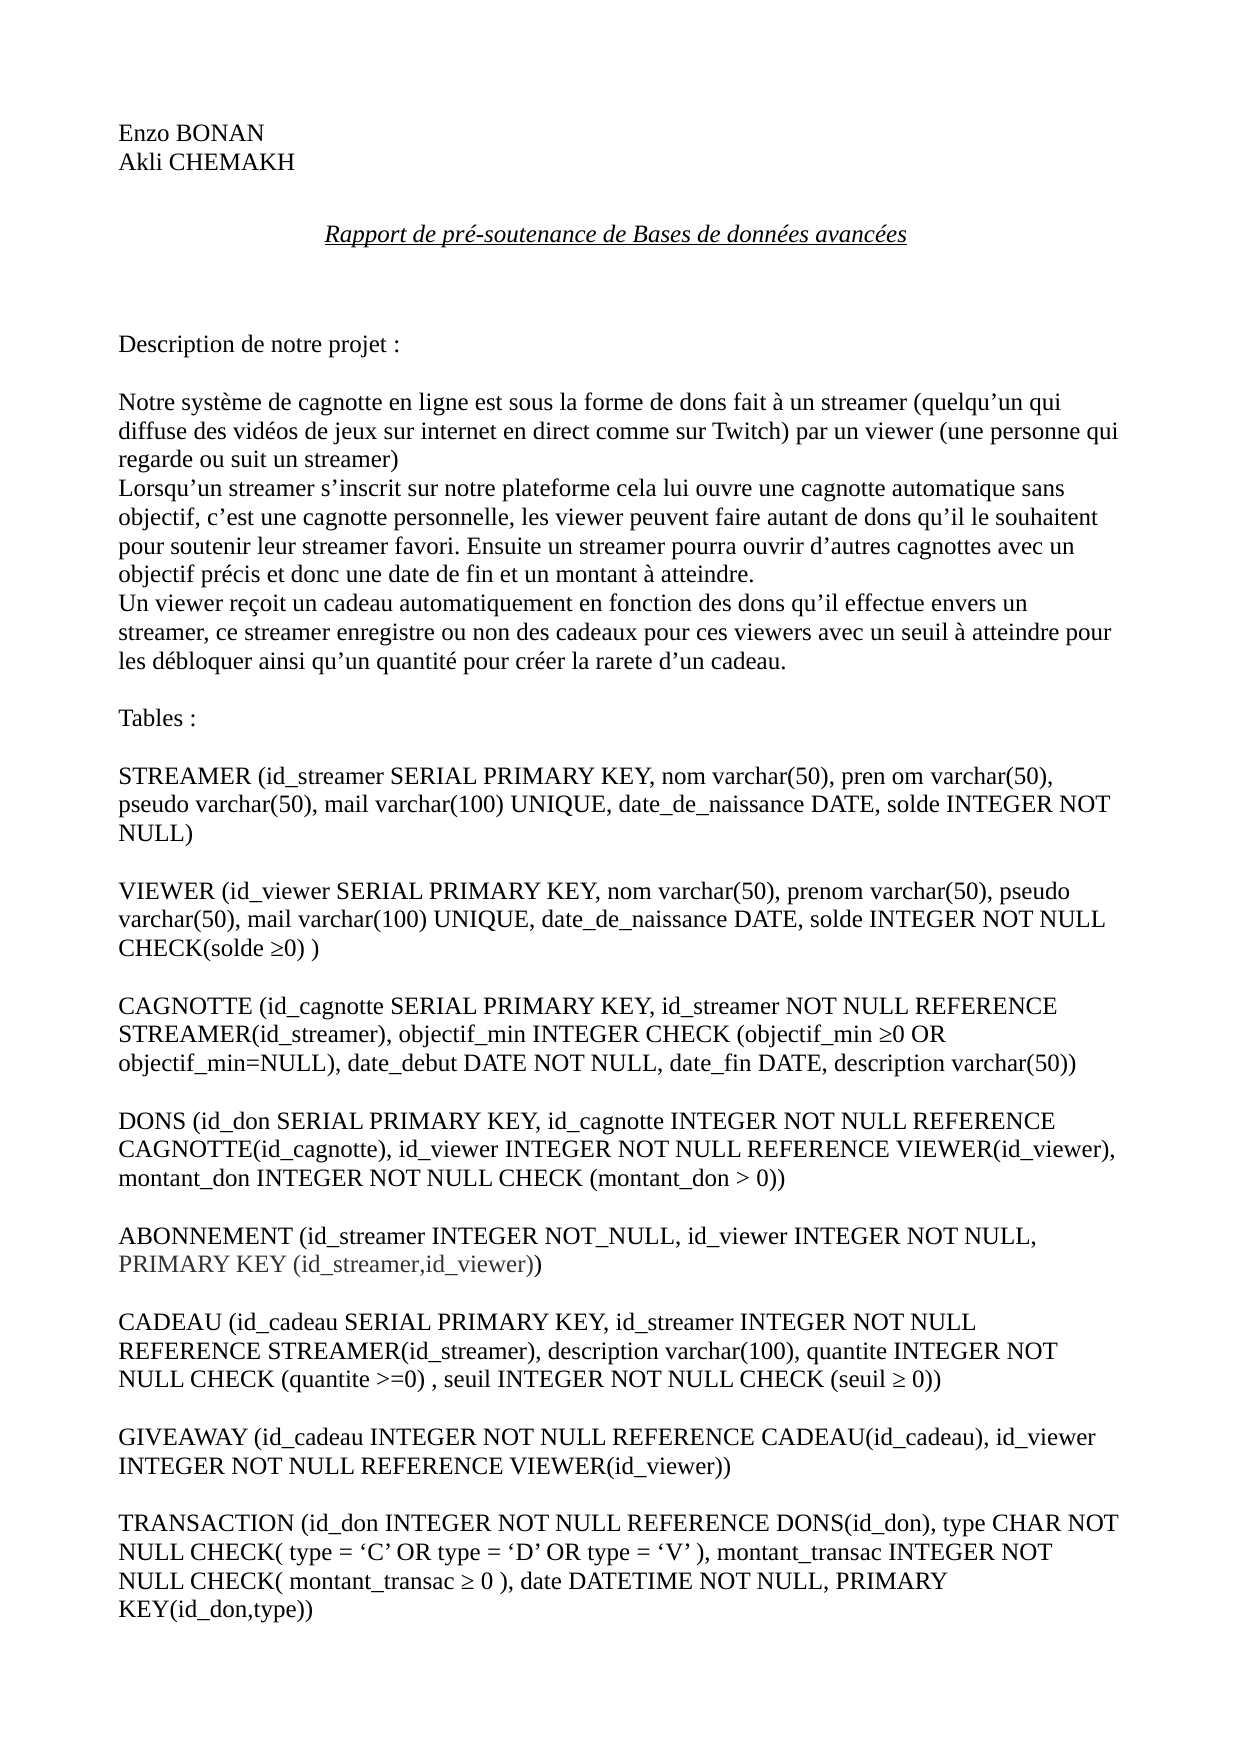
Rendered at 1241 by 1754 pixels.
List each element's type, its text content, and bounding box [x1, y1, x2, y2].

text Lorsqu’un streamer s’inscrit sur notre plateforme cela lui ouvre une cagnotte automatique sans objectif, c’est une cagnotte personnelle, les viewer peuvent faire autant de dons qu’il le souhaitent pour soutenir leur streamer favori. Ensuite un streamer pourra ouvrir d’autres cagnottes avec un objectif précis et donc une date de fin et un montant à atteindre. [118, 473, 1122, 588]
text GIVEAWAY (id_cadeau INTEGER NOT NULL REFERENCE CADEAU(id_cadeau), id_viewer INTEGER NOT NULL REFERENCE VIEWER(id_viewer)) [118, 1422, 1122, 1479]
text VIEWER (id_viewer SERIAL PRIMARY KEY, nom varchar(50), prenom varchar(50), pseudo varchar(50), mail varchar(100) UNIQUE, date_de_naissance DATE, solde INTEGER NOT NULL CHECK(solde ≥0) ) [118, 876, 1122, 962]
text Tables : [118, 703, 1122, 732]
text DONS (id_don SERIAL PRIMARY KEY, id_cagnotte INTEGER NOT NULL REFERENCE CAGNOTTE(id_cagnotte), id_viewer INTEGER NOT NULL REFERENCE VIEWER(id_viewer), montant_don INTEGER NOT NULL CHECK (montant_don > 0)) [118, 1106, 1122, 1192]
text ABONNEMENT (id_streamer INTEGER NOT_NULL, id_viewer INTEGER NOT NULL, PRIMARY KEY (id_streamer,id_viewer)) [118, 1221, 1122, 1278]
text Enzo BONAN [118, 118, 1122, 147]
text Notre système de cagnotte en ligne est sous la forme de dons fait à un streamer (quelqu’un qui diffuse des vidéos de jeux sur internet en direct comme sur Twitch) par un viewer (une personne qui regarde ou suit un streamer) [118, 387, 1122, 473]
text Akli CHEMAKH [118, 147, 1122, 176]
text TRANSACTION (id_don INTEGER NOT NULL REFERENCE DONS(id_don), type CHAR NOT NULL CHECK( type = ‘C’ OR type = ‘D’ OR type = ‘V’ ), montant_transac INTEGER NOT NULL CHECK( montant_transac ≥ 0 ), date DATETIME NOT NULL, PRIMARY KEY(id_don,type)) [118, 1508, 1122, 1623]
text CAGNOTTE (id_cagnotte SERIAL PRIMARY KEY, id_streamer NOT NULL REFERENCE STREAMER(id_streamer), objectif_min INTEGER CHECK (objectif_min ≥0 OR objectif_min=NULL), date_debut DATE NOT NULL, date_fin DATE, description varchar(50)) [118, 991, 1122, 1077]
text CADEAU (id_cadeau SERIAL PRIMARY KEY, id_streamer INTEGER NOT NULL REFERENCE STREAMER(id_streamer), description varchar(100), quantite INTEGER NOT NULL CHECK (quantite >=0) , seuil INTEGER NOT NULL CHECK (seuil ≥ 0)) [118, 1307, 1122, 1393]
text Un viewer reçoit un cadeau automatiquement en fonction des dons qu’il effectue envers un streamer, ce streamer enregistre ou non des cadeaux pour ces viewers avec un seuil à atteindre pour les débloquer ainsi qu’un quantité pour créer la rarete d’un cadeau. [118, 588, 1122, 674]
text Description de notre projet : [118, 329, 1122, 358]
text Rapport de pré-soutenance de Bases de données avancées [118, 204, 1122, 253]
text STREAMER (id_streamer SERIAL PRIMARY KEY, nom varchar(50), pren om varchar(50), pseudo varchar(50), mail varchar(100) UNIQUE, date_de_naissance DATE, solde INTEGER NOT NULL) [118, 761, 1122, 847]
